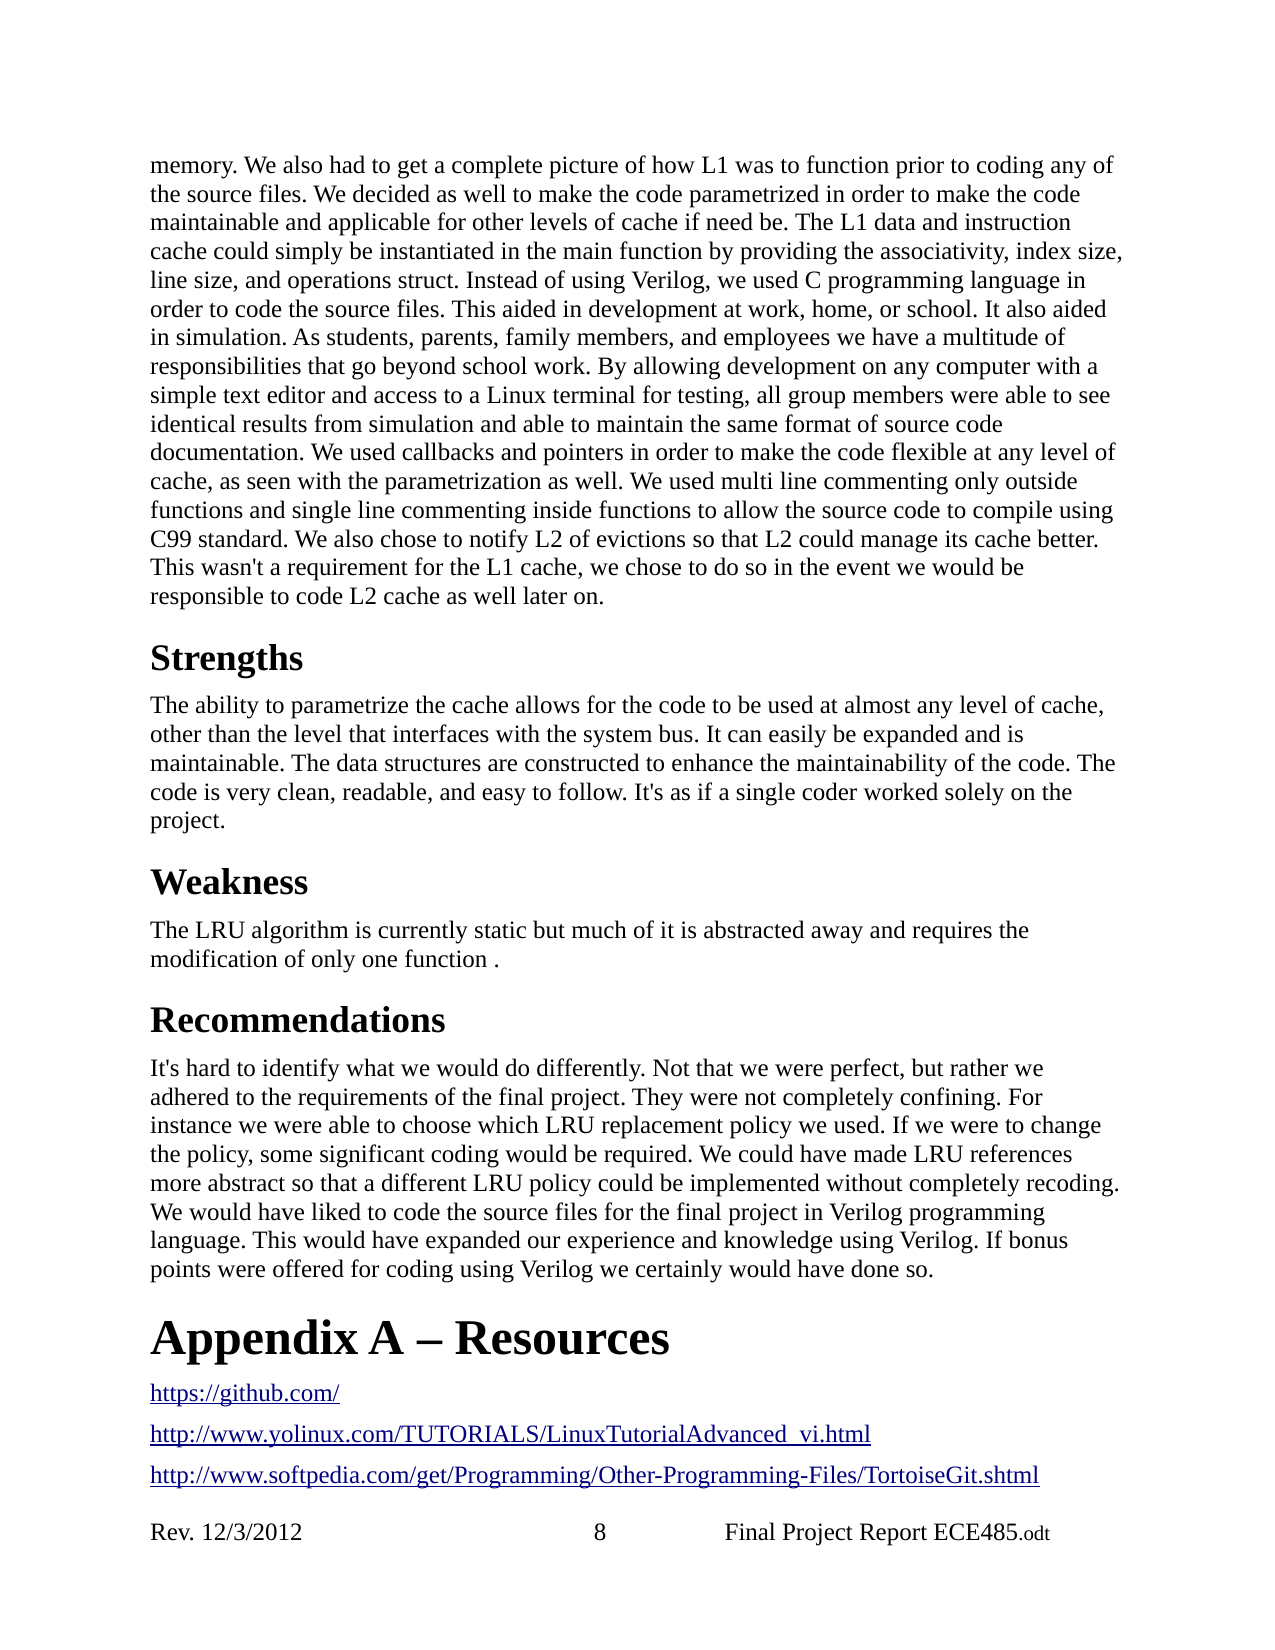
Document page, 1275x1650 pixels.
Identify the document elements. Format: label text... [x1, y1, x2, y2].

text memory. We also had to get a complete picture of how L1 was to function prior to coding any of the source files. We decided as well to make the code parametrized in order to make the code maintainable and applicable for other levels of cache if need be. The L1 data and instruction cache could simply be instantiated in the main function by providing the associativity, index size, line size, and operations struct. Instead of using Verilog, we used C programming language in order to code the source files. This aided in development at work, home, or school. It also aided in simulation. As students, parents, family members, and employees we have a multitude of responsibilities that go beyond school work. By allowing development on any computer with a simple text editor and access to a Linux terminal for testing, all group members were able to see identical results from simulation and able to maintain the same format of source code documentation. We used callbacks and pointers in order to make the code flexible at any level of cache, as seen with the parametrization as well. We used multi line commenting only outside functions and single line commenting inside functions to allow the source code to compile using C99 standard. We also chose to notify L2 of evictions so that L2 could manage its cache better. This wasn't a requirement for the L1 cache, we chose to do so in the event we would be responsible to code L2 cache as well later on. [150, 150, 1125, 610]
text http://www.yolinux.com/TUTORIALS/LinuxTutorialAdvanced_vi.html [150, 1419, 1125, 1448]
subtitle Strengths [150, 635, 1125, 678]
text The LRU algorithm is currently static but much of it is abstracted away and requires the modification of only one function . [150, 915, 1125, 972]
subtitle Weakness [150, 859, 1125, 902]
text http://www.softpedia.com/get/Programming/Other-Programming-Files/TortoiseGit.shtml [150, 1461, 1125, 1489]
text The ability to parametrize the cache allows for the code to be used at almost any level of cache, other than the level that interfaces with the system bus. It can easily be expanded and is maintainable. The data structures are constructed to enhance the maintainability of the code. The code is very clean, readable, and easy to follow. It's as if a single coder worked solely on the project. [150, 691, 1125, 834]
subtitle Appendix A – Resources [150, 1308, 1125, 1366]
text It's hard to identify what we would do differently. Not that we were perfect, but rather we adhered to the requirements of the final project. They were not completely confining. For instance we were able to choose which LRU replacement policy we used. If we were to change the policy, some significant coding would be required. We could have made LRU references more abstract so that a different LRU policy could be implemented without completely recoding. We would have liked to code the source files for the final project in Verilog programming language. This would have expanded our experience and knowledge using Verilog. If bonus points were offered for coding using Verilog we certainly would have done so. [150, 1053, 1125, 1283]
text https://github.com/ [150, 1378, 1125, 1407]
subtitle Recommendations [150, 997, 1125, 1041]
